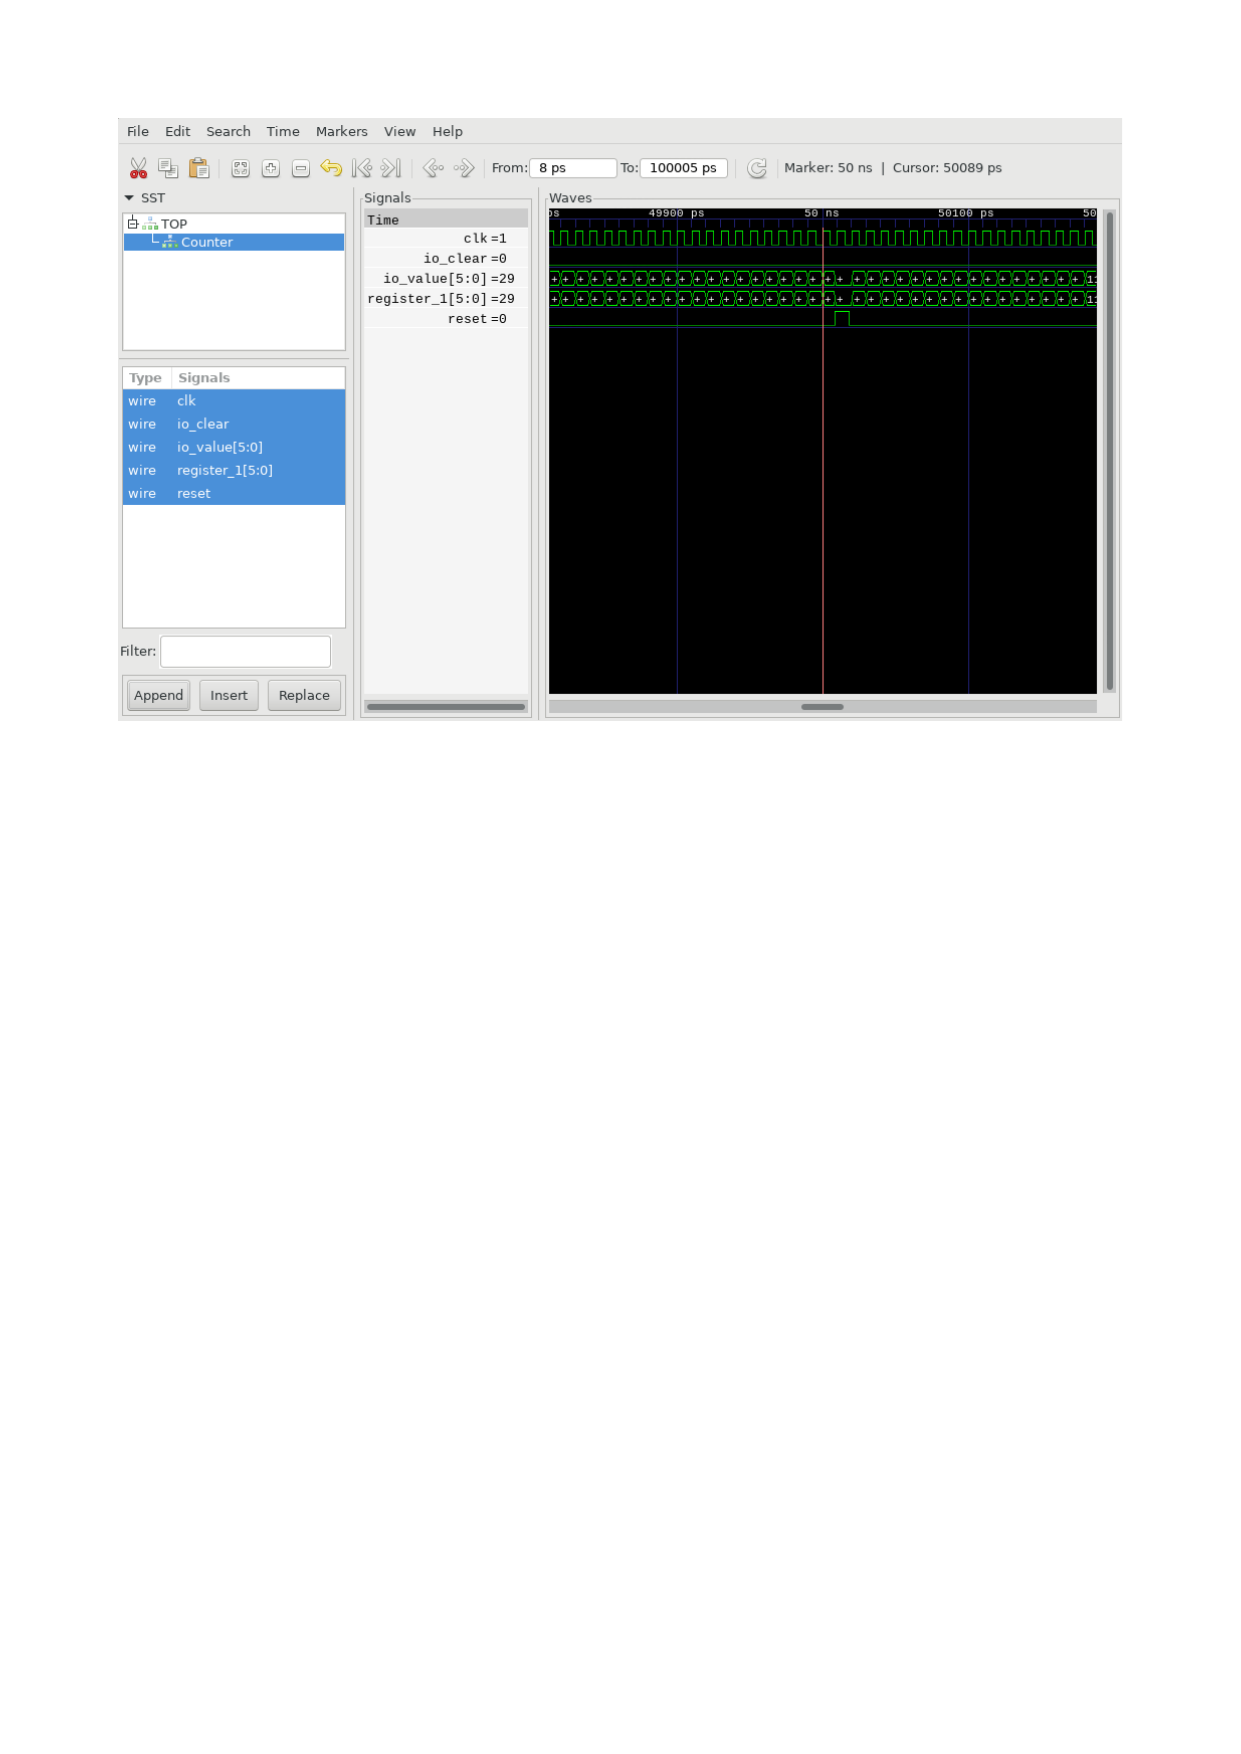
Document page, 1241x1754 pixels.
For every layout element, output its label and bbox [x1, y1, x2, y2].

picture [118, 118, 1123, 721]
